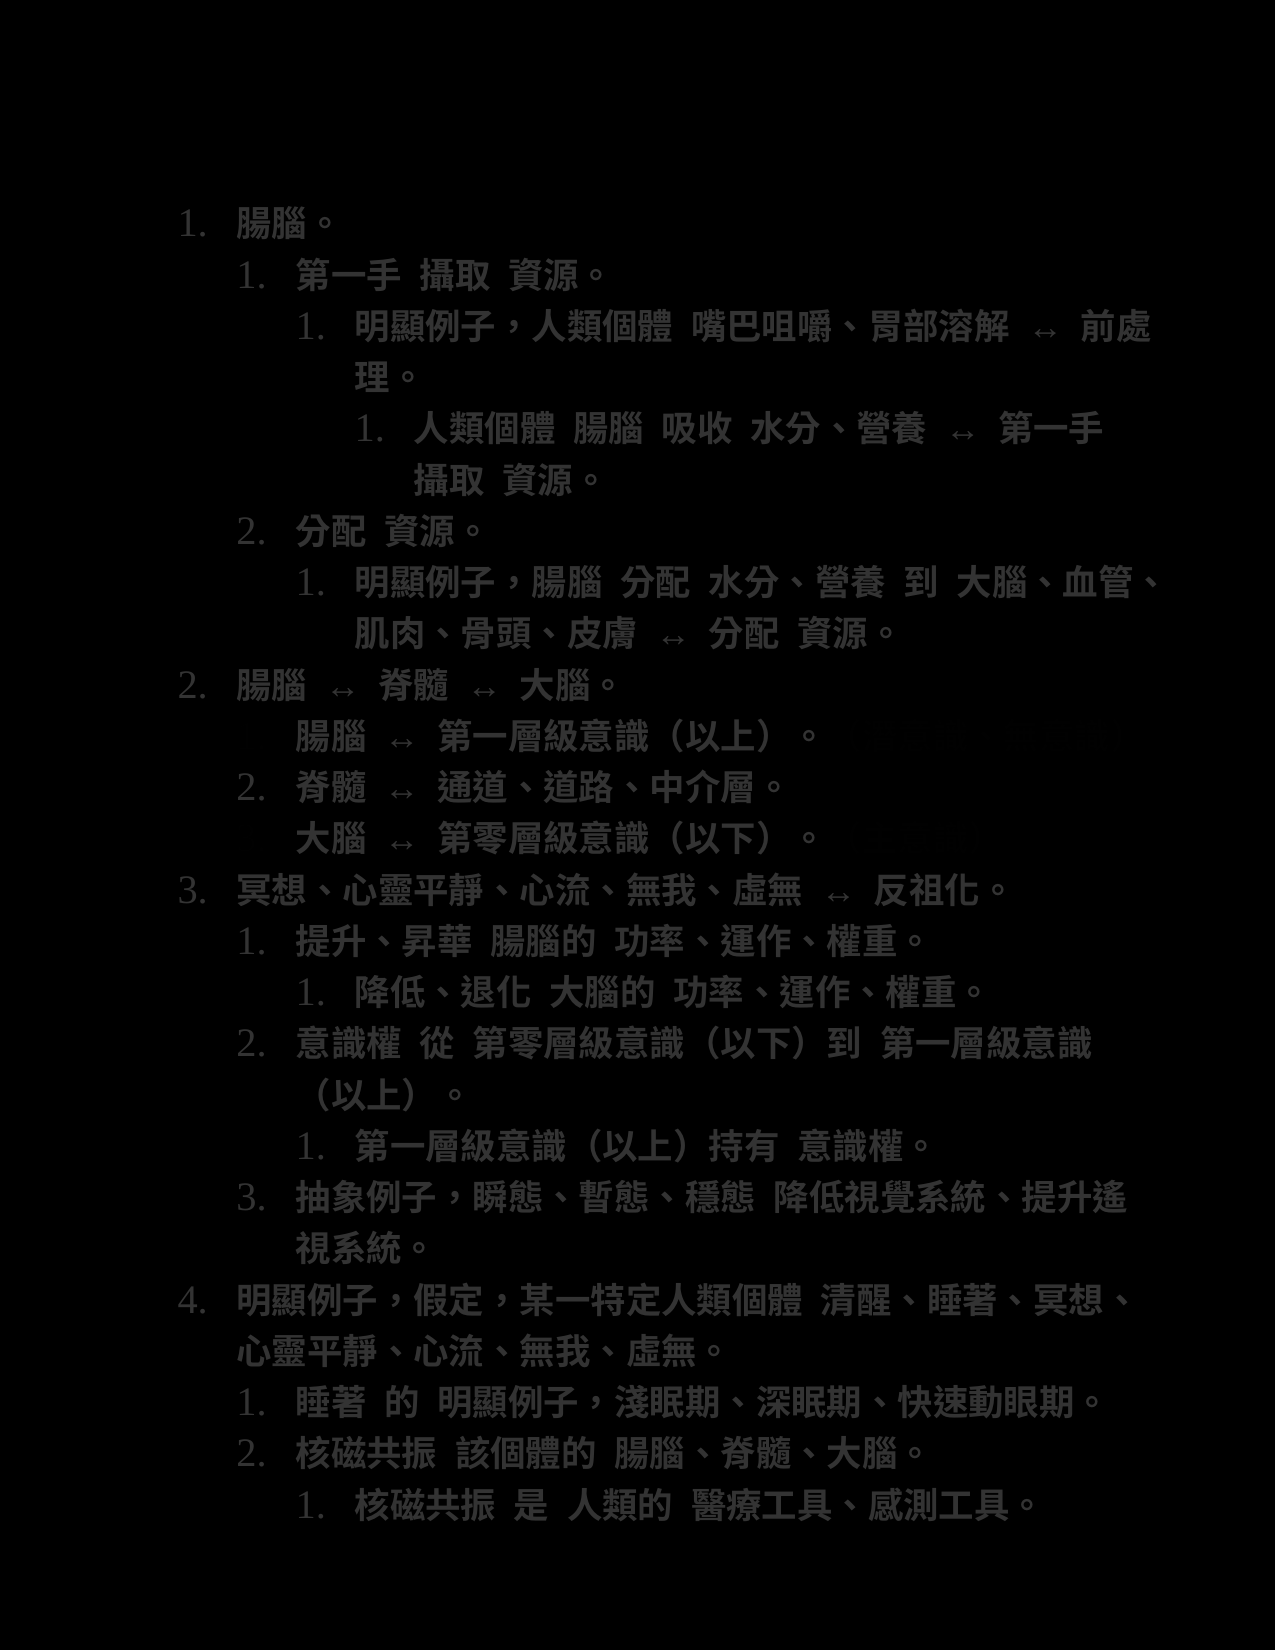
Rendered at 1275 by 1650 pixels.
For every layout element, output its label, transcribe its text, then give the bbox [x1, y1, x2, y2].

list 明顯例子，假定，某一特定人類個體 清醒、睡著、冥想、心靈平靜、心流、無我、虛無。 [177, 1272, 1157, 1374]
list 分配 資源。 [236, 503, 1157, 554]
list 人類個體 腸腦 吸收 水分、營養 ↔ 第一手 攝取 資源。 [354, 401, 1157, 503]
list 脊髓 ↔ 通道、道路、中介層。 [236, 759, 1157, 811]
list 核磁共振 是 人類的 醫療工具、感測工具。 [295, 1477, 1157, 1528]
list 大腦 ↔ 第零層級意識（以下）。（主意識） [236, 811, 1157, 862]
list 睡著 的 明顯例子，淺眠期、深眠期、快速動眼期。 [236, 1374, 1157, 1426]
list 意識權 從 第零層級意識（以下）到 第一層級意識（以上）。 [236, 1016, 1157, 1118]
list 第一層級意識（以上）持有 意識權。 [295, 1118, 1157, 1169]
list 腸腦 ↔ 脊髓 ↔ 大腦。 [177, 657, 1157, 708]
list 抽象例子，瞬態、暫態、穩態 降低視覺系統、提升遙視系統。 [236, 1169, 1157, 1272]
list 提升、昇華 腸腦的 功率、運作、權重。 [236, 913, 1157, 964]
list 第一手 攝取 資源。 [236, 247, 1157, 298]
list 明顯例子，腸腦 分配 水分、營養 到 大腦、血管、肌肉、骨頭、皮膚 ↔ 分配 資源。 [295, 554, 1157, 657]
list 降低、退化 大腦的 功率、運作、權重。 [295, 964, 1157, 1016]
list 冥想、心靈平靜、心流、無我、虛無 ↔ 反祖化。 [177, 862, 1157, 913]
list 核磁共振 該個體的 腸腦、脊髓、大腦。 [236, 1426, 1157, 1477]
list 腸腦。 [177, 196, 1157, 247]
list 腸腦 ↔ 第一層級意識（以上）。（潛意識、無意識） [236, 708, 1157, 759]
list 明顯例子，人類個體 嘴巴咀嚼、胃部溶解 ↔ 前處理。 [295, 298, 1157, 401]
